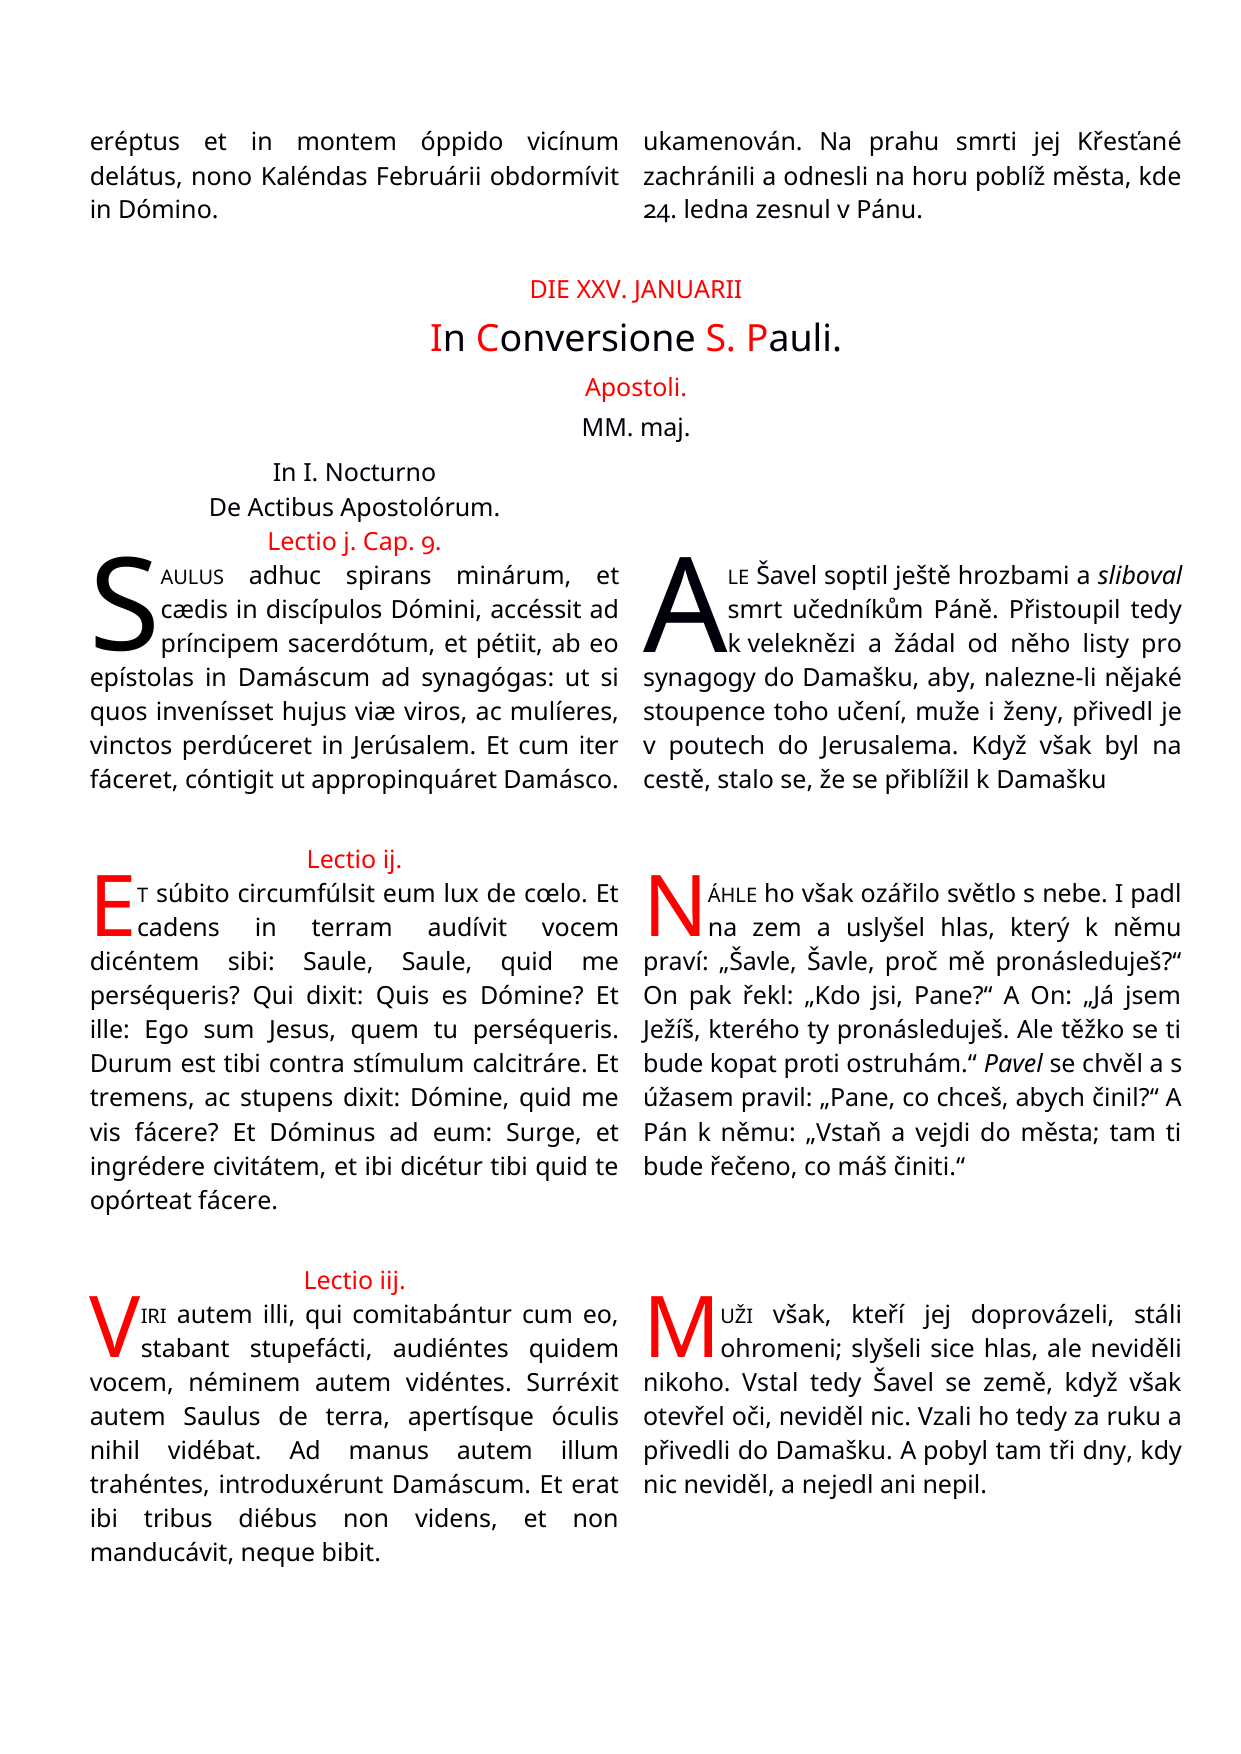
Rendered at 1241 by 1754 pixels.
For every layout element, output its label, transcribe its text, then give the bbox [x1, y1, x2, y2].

table_cell eréptus et in montem óppido vicínum delátus, nono Kaléndas Februárii obdormívit in Dómino. [78, 118, 631, 266]
table_cell ukamenován. Na prahu smrti jej Křesťané zachránili a odnesli na horu poblíž města, kde 24. ledna zesnul v Pánu. [631, 118, 1194, 266]
table_cell Lectio iij. Viri autem illi, qui comitabántur cum eo, stabant stupefácti, audiéntes quidem vocem, néminem autem vidéntes. Surréxit autem Saulus de terra, apertísque óculis nihil vidébat. Ad manus autem illum trahéntes, introduxérunt Damáscum. Et erat ibi tribus diébus non videns, et non manducávit, neque bibit. [78, 1256, 631, 1609]
table_cell DIE XXV. JANUARII In Conversione S. Pauli. Apostoli. MM. maj. [78, 266, 1194, 449]
table_cell Muži však, kteří jej doprovázeli, stáli ohromeni; slyšeli sice hlas, ale neviděli nikoho. Vstal tedy Šavel se země, když však otevřel oči, neviděl nic. Vzali ho tedy za ruku a přivedli do Damašku. A pobyl tam tři dny, kdy nic neviděl, a nejedl ani nepil. [631, 1256, 1194, 1609]
table_cell Náhle ho však ozářilo světlo s nebe. I padl na zem a uslyšel hlas, který k němu praví: „Šavle, Šavle, proč mě pronásleduješ?“ On pak řekl: „Kdo jsi, Pane?“ A On: „Já jsem Ježíš, kterého ty pronásleduješ. Ale těžko se ti bude kopat proti ostruhám.“ Pavel se chvěl a s úžasem pravil: „Pane, co chceš, abych činil?“ A Pán k němu: „Vstaň a vejdi do města; tam ti bude řečeno, co máš činiti.“ [631, 836, 1194, 1256]
table_cell In I. Nocturno De Actibus Apostolórum. Lectio j. Cap. 9. Saulus adhuc spirans minárum, et cædis in discípulos Dómini, accéssit ad príncipem sacerdótum, et pétiit, ab eo epístolas in Damáscum ad synagógas: ut si quos invenísset hujus viæ viros, ac mulíeres, vinctos perdúceret in Jerúsalem. Et cum iter fáceret, cóntigit ut appropinquáret Damásco. [78, 449, 631, 836]
table_cell Ale Šavel soptil ještě hrozbami a sliboval smrt učedníkům Páně. Přistoupil tedy k veleknězi a žádal od něho listy pro synagogy do Damašku, aby, nalezne-li nějaké stoupence toho učení, muže i ženy, přivedl je v poutech do Jerusalema. Když však byl na cestě, stalo se, že se přiblížil k Damašku [631, 449, 1194, 836]
table_cell Lectio ij. Et súbito circumfúlsit eum lux de cœlo. Et cadens in terram audívit vocem dicéntem sibi: Saule, Saule, quid me perséqueris? Qui dixit: Quis es Dómine? Et ille: Ego sum Jesus, quem tu perséqueris. Durum est tibi contra stímulum calcitráre. Et tremens, ac stupens dixit: Dómine, quid me vis fácere? Et Dóminus ad eum: Surge, et ingrédere civitátem, et ibi dicétur tibi quid te opórteat fácere. [78, 836, 631, 1256]
